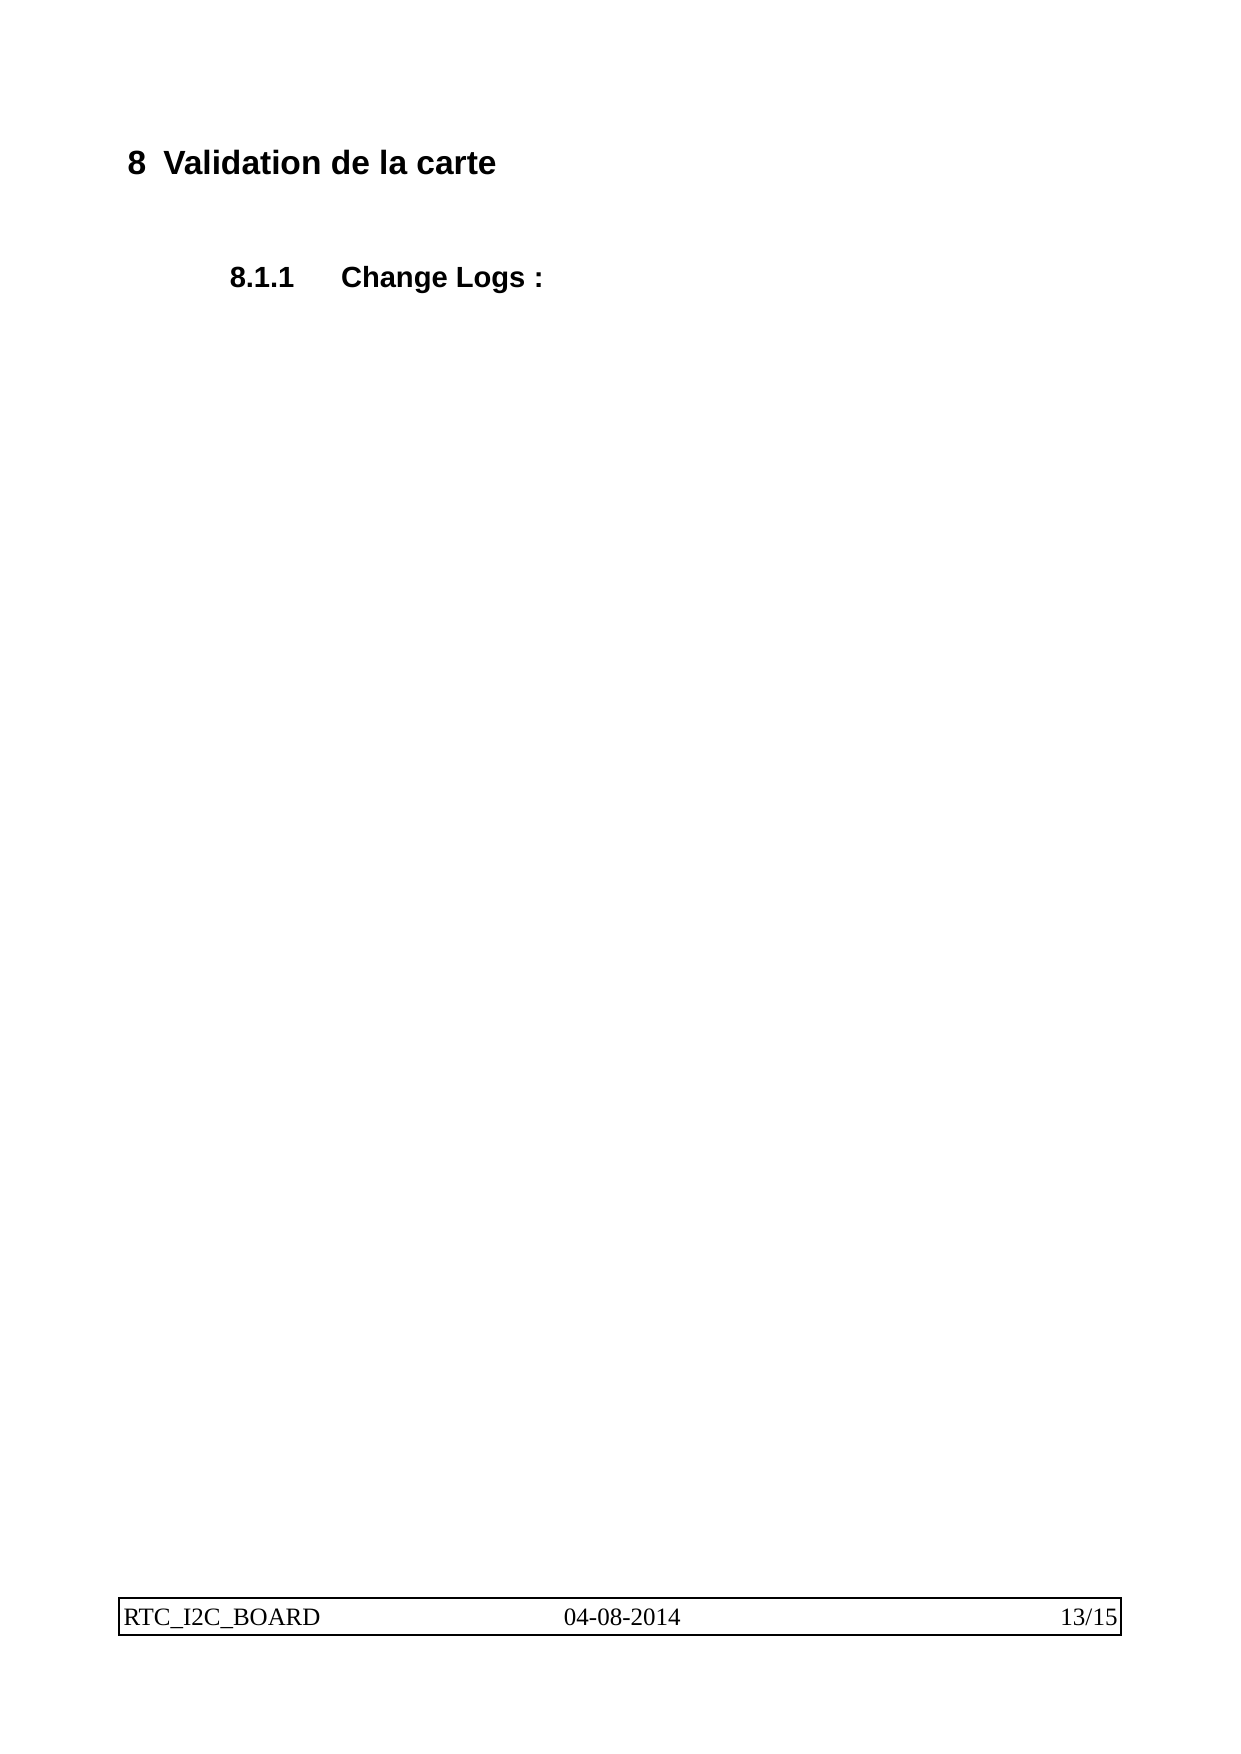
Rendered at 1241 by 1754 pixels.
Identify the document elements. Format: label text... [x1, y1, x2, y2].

subtitle Change Logs : [193, 261, 1122, 294]
subtitle Validation de la carte [118, 143, 1122, 182]
